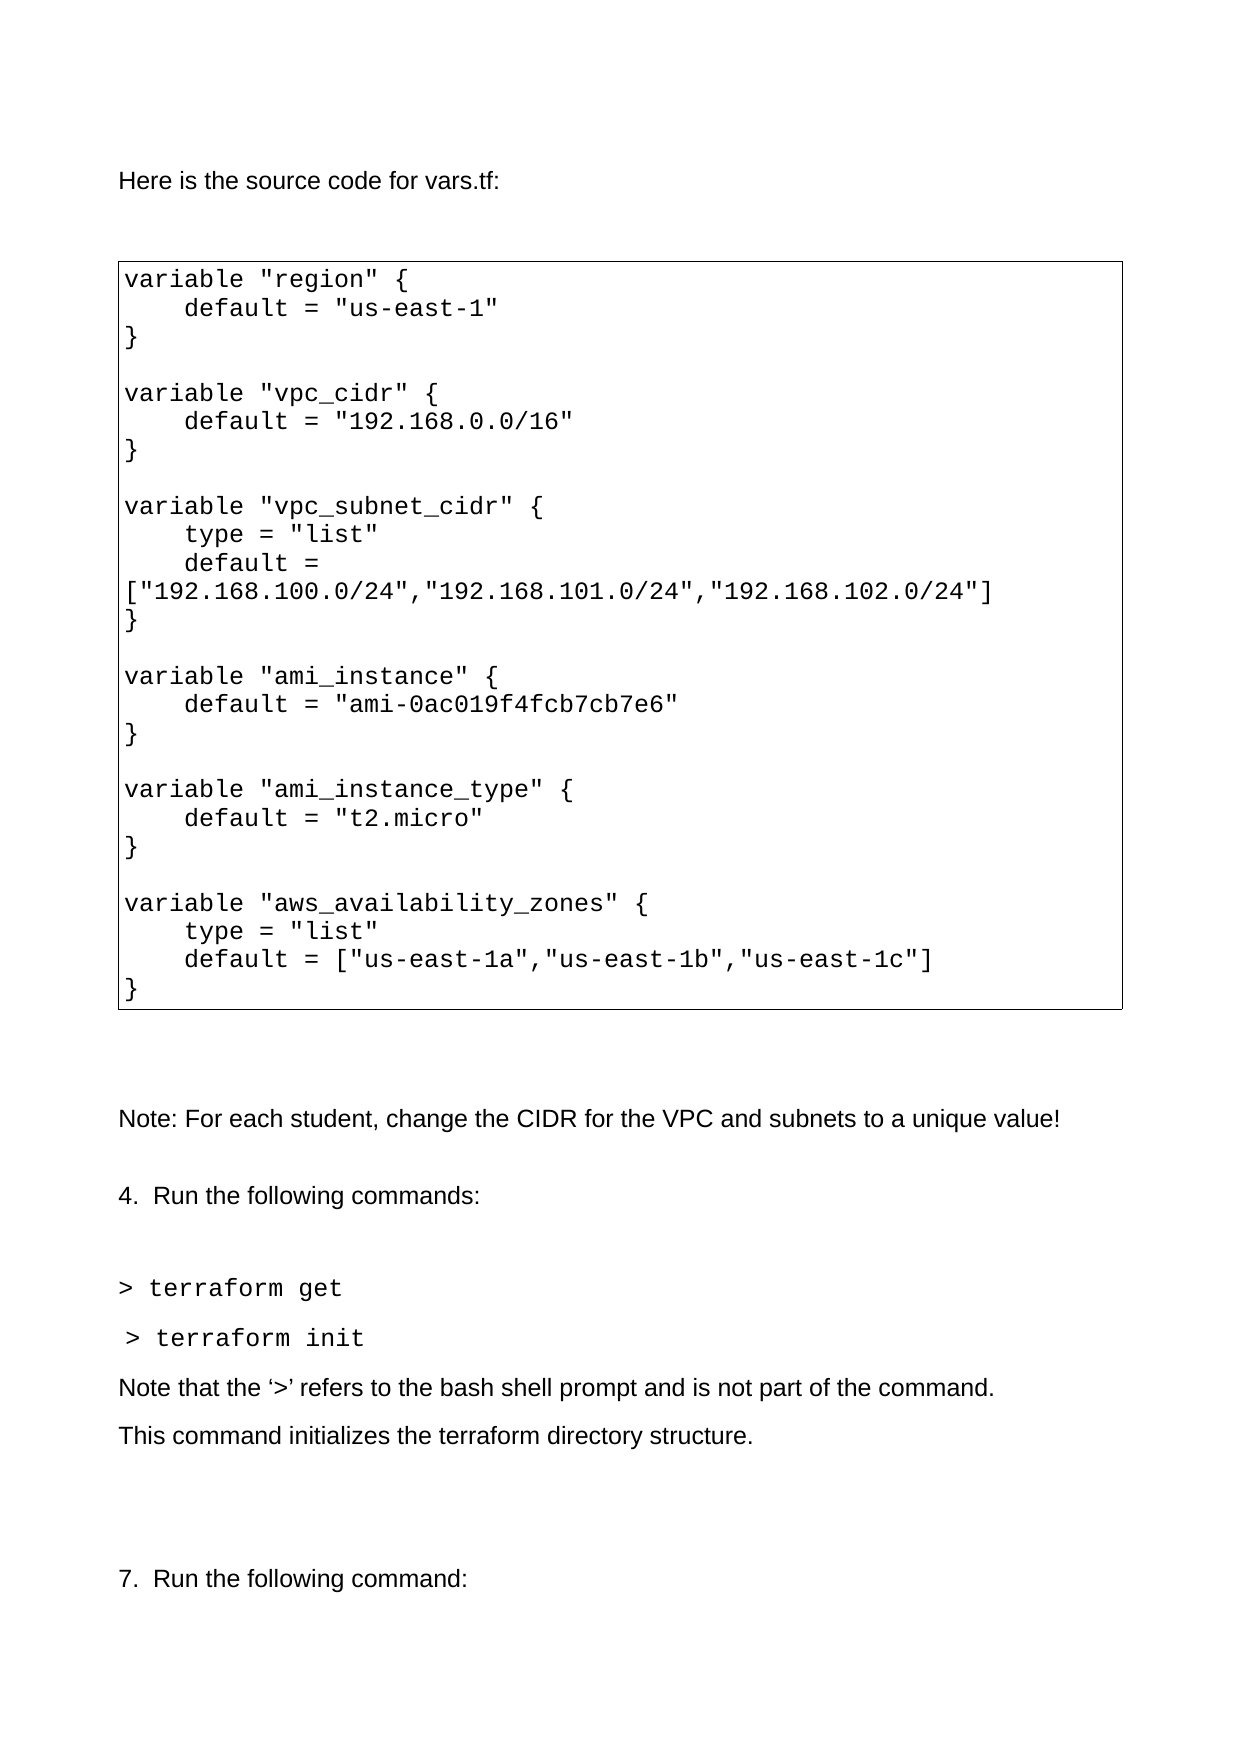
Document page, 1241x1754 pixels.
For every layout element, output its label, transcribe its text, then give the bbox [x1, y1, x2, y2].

text > terraform get [118, 1276, 1122, 1304]
text Note: For each student, change the CIDR for the VPC and subnets to a unique value! [118, 1104, 1122, 1133]
text > terraform init [118, 1323, 1122, 1354]
table_header variable "region" { default = "us-east-1" } variable "vpc_cidr" { default = "192.168.0.0/16" } variable "vpc_subnet_cidr" { type = "list" default = ["192.168.100.0/24","192.168.101.0/24","192.168.102.0/24"] } variable "ami_instance" { default = "ami-0ac019f4fcb7cb7e6" } variable "ami_instance_type" { default = "t2.micro" } variable "aws_availability_zones" { type = "list" default = ["us-east-1a","us-east-1b","us-east-1c"] } [119, 262, 1122, 1009]
text This command initializes the terraform directory structure. [118, 1421, 1122, 1449]
text Note that the ‘>’ refers to the bash shell prompt and is not part of the command. [118, 1373, 1122, 1402]
text Here is the source code for vars.tf: [118, 166, 1122, 194]
text 7. Run the following command: [118, 1564, 1122, 1592]
text 4. Run the following commands: [118, 1181, 1122, 1209]
